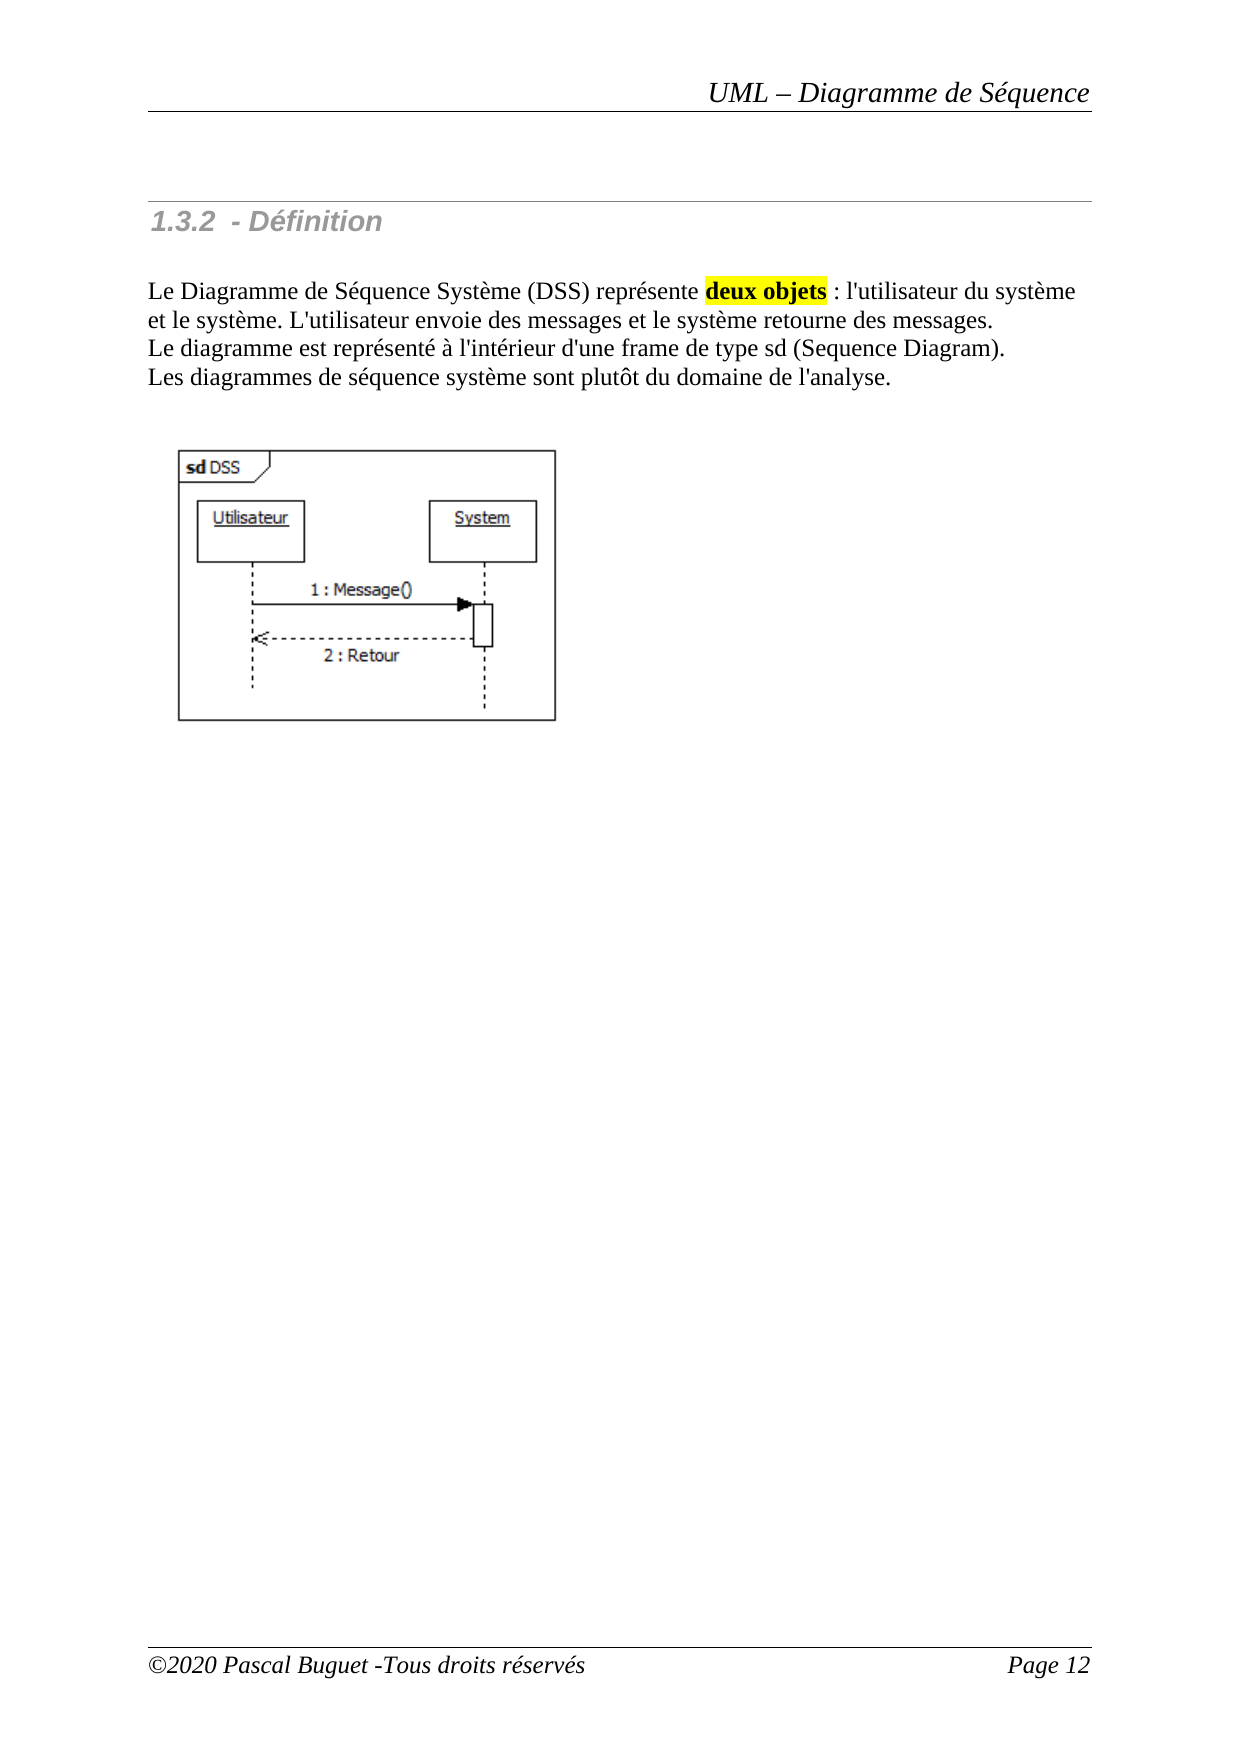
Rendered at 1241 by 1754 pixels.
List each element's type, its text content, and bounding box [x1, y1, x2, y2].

text Le Diagramme de Séquence Système (DSS) représente deux objets : l'utilisateur du système et le système. L'utilisateur envoie des messages et le système retourne des messages. [148, 276, 1092, 333]
picture [147, 419, 586, 751]
text Le diagramme est représenté à l'intérieur d'une frame de type sd (Sequence Diagram). [148, 333, 1092, 362]
text Les diagrammes de séquence système sont plutôt du domaine de l'analyse. [148, 362, 1092, 391]
subtitle - Définition [148, 202, 1092, 241]
